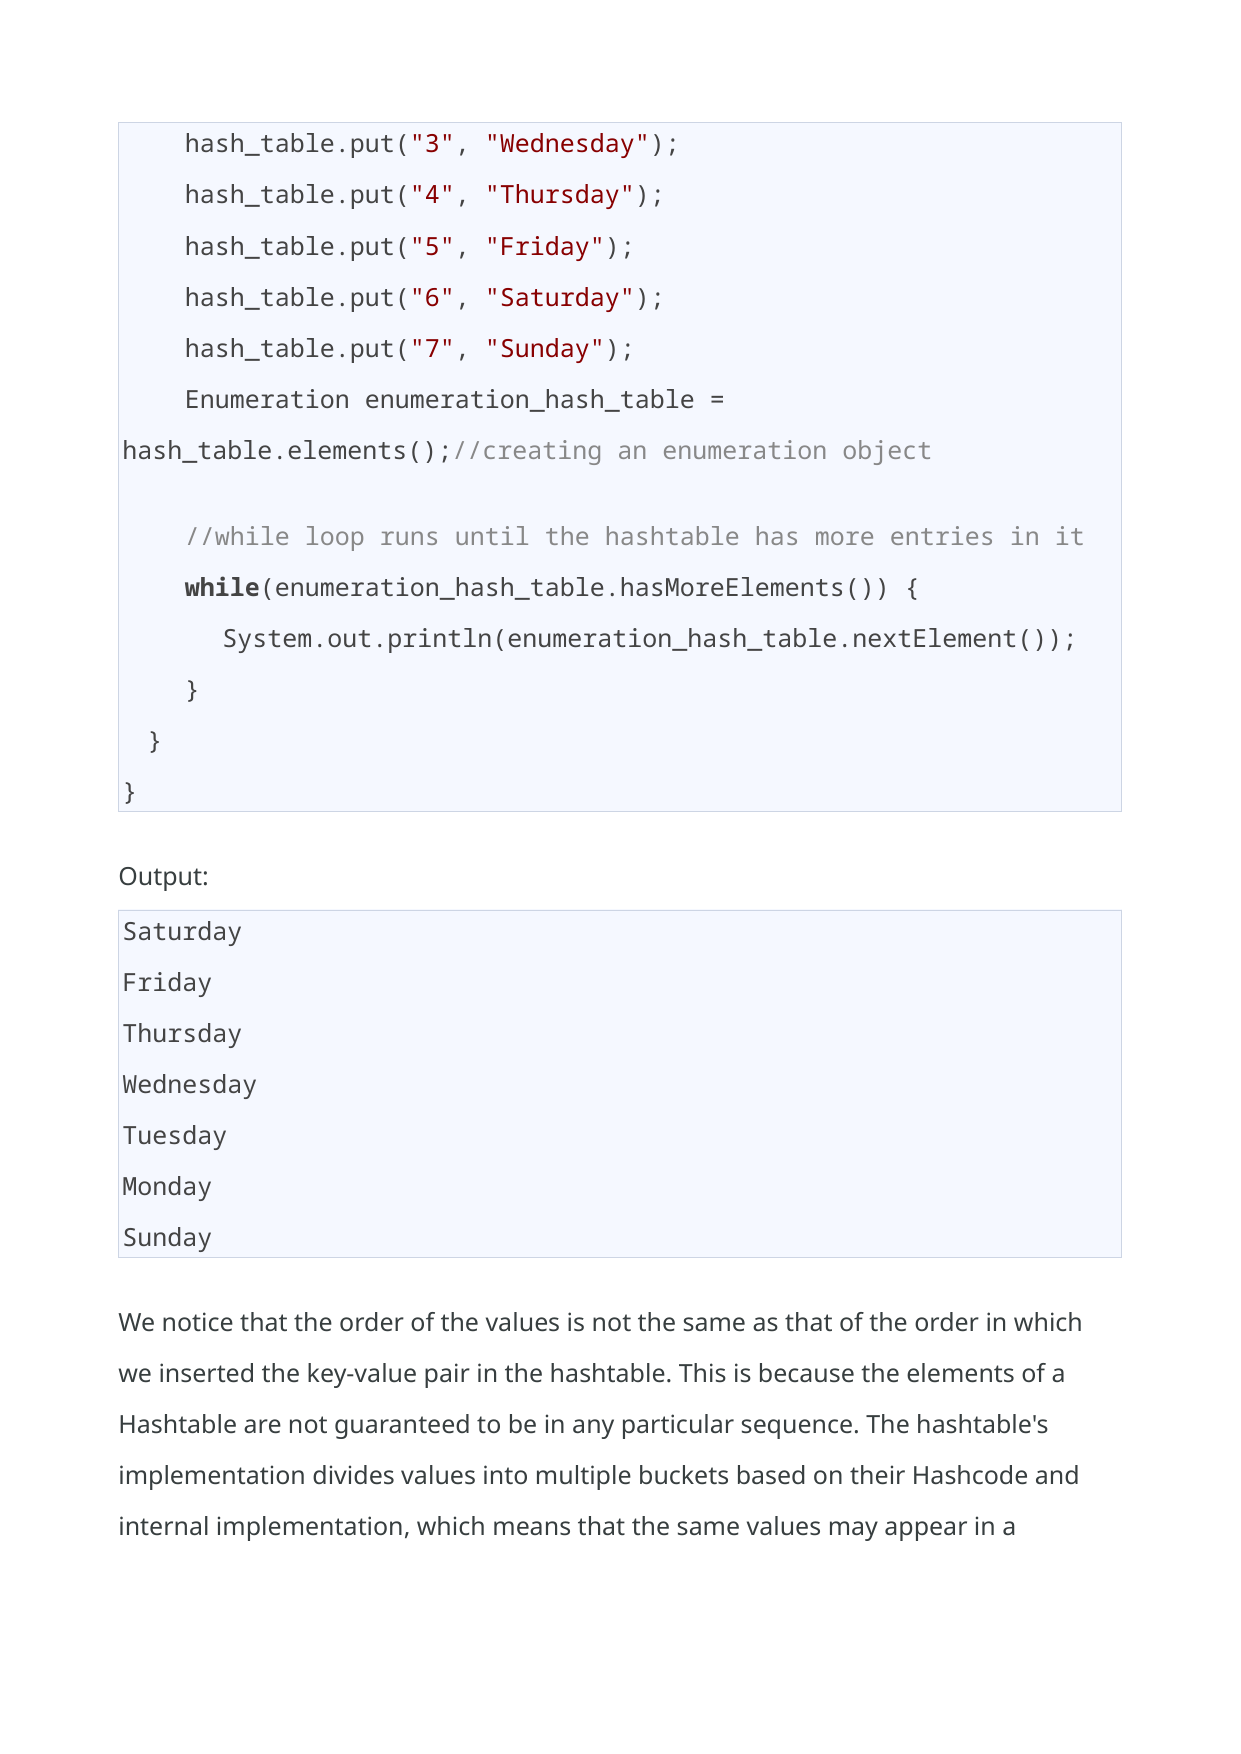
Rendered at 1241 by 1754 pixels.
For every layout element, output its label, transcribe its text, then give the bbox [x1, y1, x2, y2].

text System.out.println(enumeration_hash_table.nextElement()); [119, 617, 1121, 655]
text } [119, 668, 1121, 706]
text hash_table.put("5", "Friday"); [119, 224, 1121, 262]
text Tuesday [119, 1114, 1121, 1152]
text Saturday [119, 911, 1121, 947]
text hash_table.put("7", "Sunday"); [119, 326, 1121, 364]
text Wednesday [119, 1063, 1121, 1101]
text //while loop runs until the hashtable has more entries in it [119, 515, 1121, 553]
text We notice that the order of the values is not the same as that of the order in which we inserted the key-value pair in the hashtable. This is because the elements of a Hashtable are not guaranteed to be in any particular sequence. The hashtable's implementation divides values into multiple buckets based on their Hashcode and internal implementation, which means that the same values may appear in a [118, 1304, 1122, 1542]
text Monday [119, 1165, 1121, 1203]
text hash_table.put("6", "Saturday"); [119, 275, 1121, 313]
text Friday [119, 961, 1121, 998]
text } [119, 719, 1121, 757]
text Output: [118, 858, 1122, 892]
text Sunday [119, 1216, 1121, 1257]
text hash_table.put("4", "Thursday"); [119, 173, 1121, 211]
text hash_table.put("3", "Wednesday"); [119, 123, 1121, 160]
text Enumeration enumeration_hash_table = hash_table.elements();//creating an enumeration object [119, 377, 1121, 466]
text Thursday [119, 1012, 1121, 1049]
text } [119, 770, 1121, 811]
text while(enumeration_hash_table.hasMoreElements()) { [119, 566, 1121, 604]
